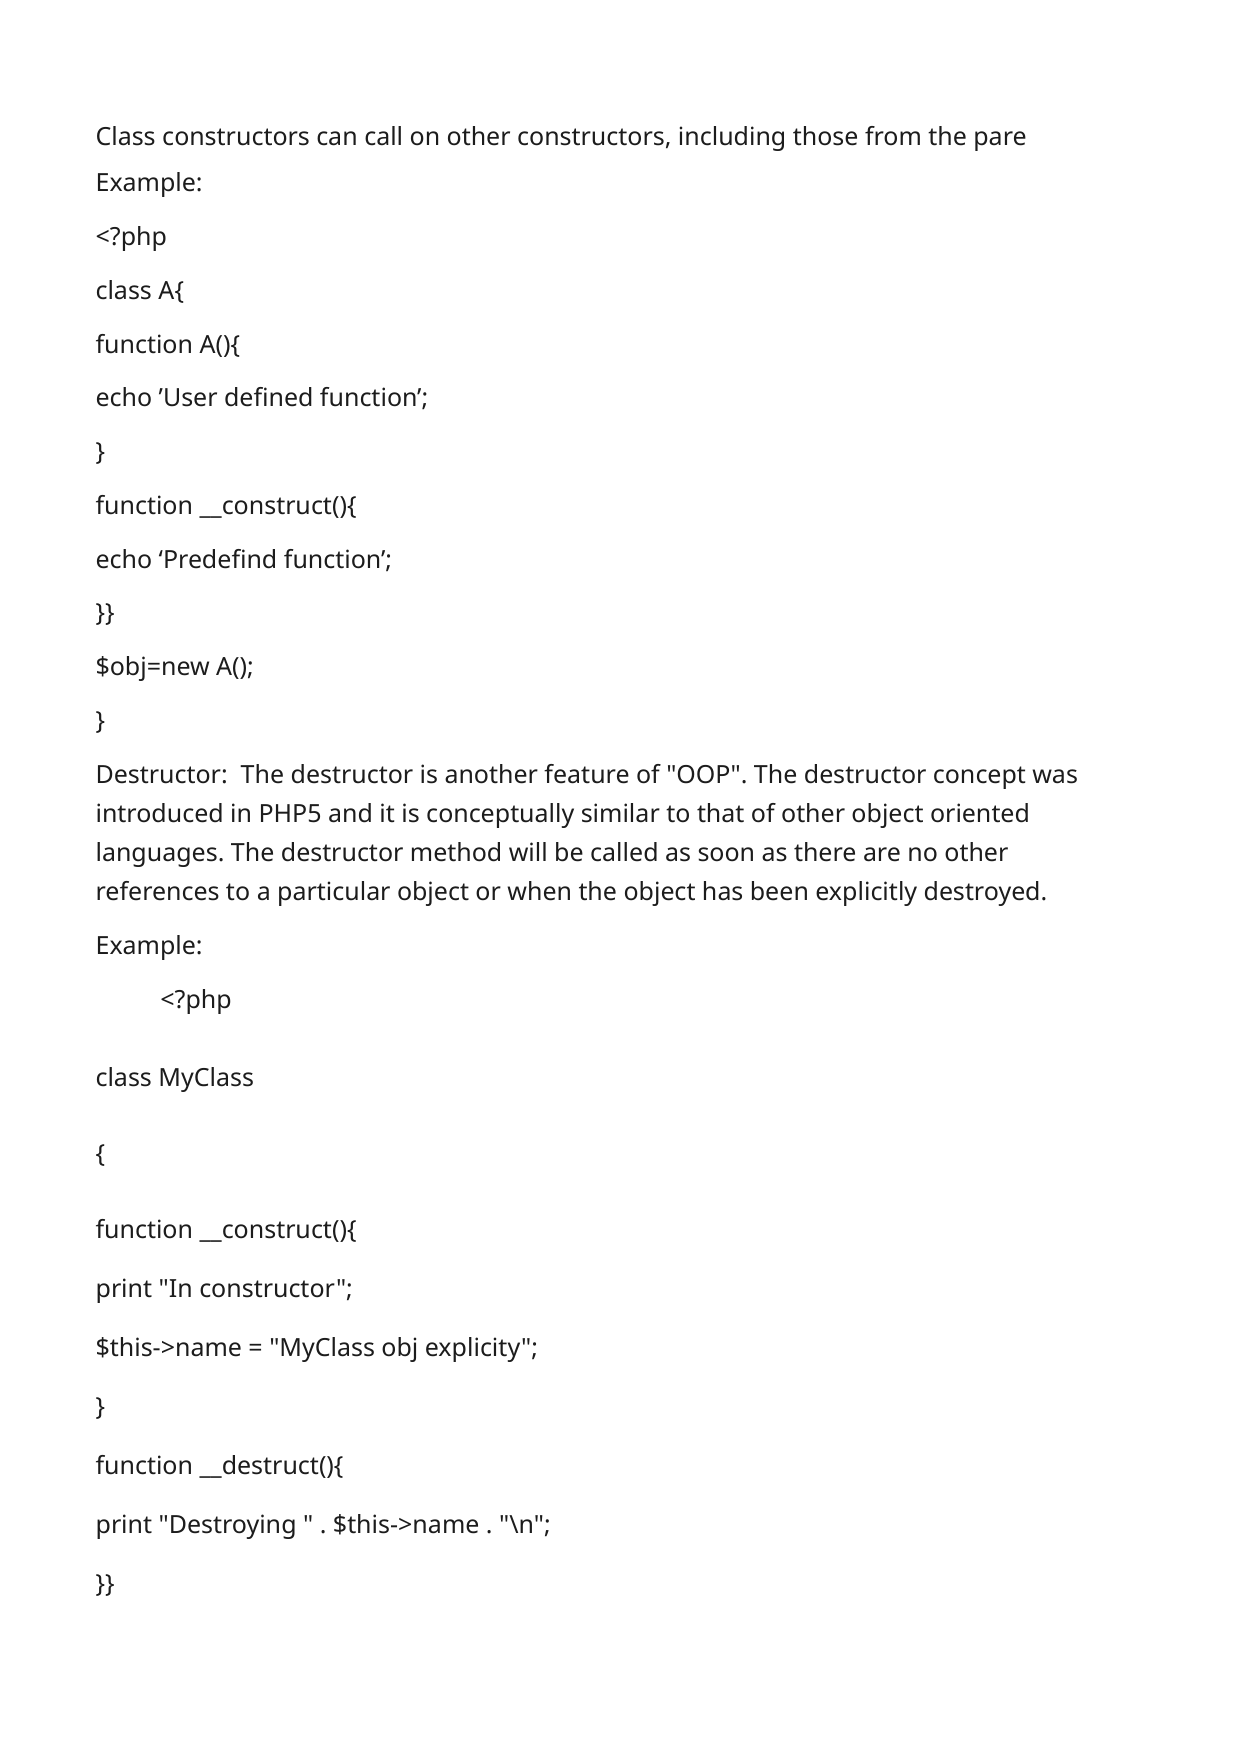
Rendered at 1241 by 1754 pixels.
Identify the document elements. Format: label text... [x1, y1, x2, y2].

text } [95, 1389, 1123, 1423]
text function __destruct(){ [95, 1448, 1123, 1482]
text function A(){ [95, 326, 1123, 360]
text }} [95, 1566, 1123, 1600]
text $this->name = "MyClass obj explicity"; [95, 1330, 1123, 1364]
text <?php [95, 981, 1123, 1015]
text echo ’User defined function’; [95, 380, 1123, 414]
text $obj=new A(); [95, 649, 1123, 683]
text Example: [95, 165, 1123, 199]
text { [95, 1136, 1123, 1170]
text print "Destroying " . $this->name . "\n"; [95, 1507, 1123, 1541]
text print "In constructor"; [95, 1271, 1123, 1305]
text Example: [95, 928, 1123, 962]
text class A{ [95, 273, 1123, 307]
text function __construct(){ [95, 488, 1123, 522]
text class MyClass [95, 1060, 1123, 1094]
text } [95, 434, 1123, 468]
text function __construct(){ [95, 1212, 1123, 1246]
text Destructor: The destructor is another feature of "OOP". The destructor concept was introduced in PHP5 and it is conceptually similar to that of other object oriented languages. The destructor method will be called as soon as there are no other references to a particular object or when the object has been explicitly destroyed. [95, 756, 1123, 908]
text }} [95, 595, 1123, 629]
text echo ‘Predefind function’; [95, 541, 1123, 575]
text Class constructors can call on other constructors, including those from the pare [95, 118, 1123, 152]
text } [95, 703, 1123, 737]
text <?php [95, 219, 1123, 253]
